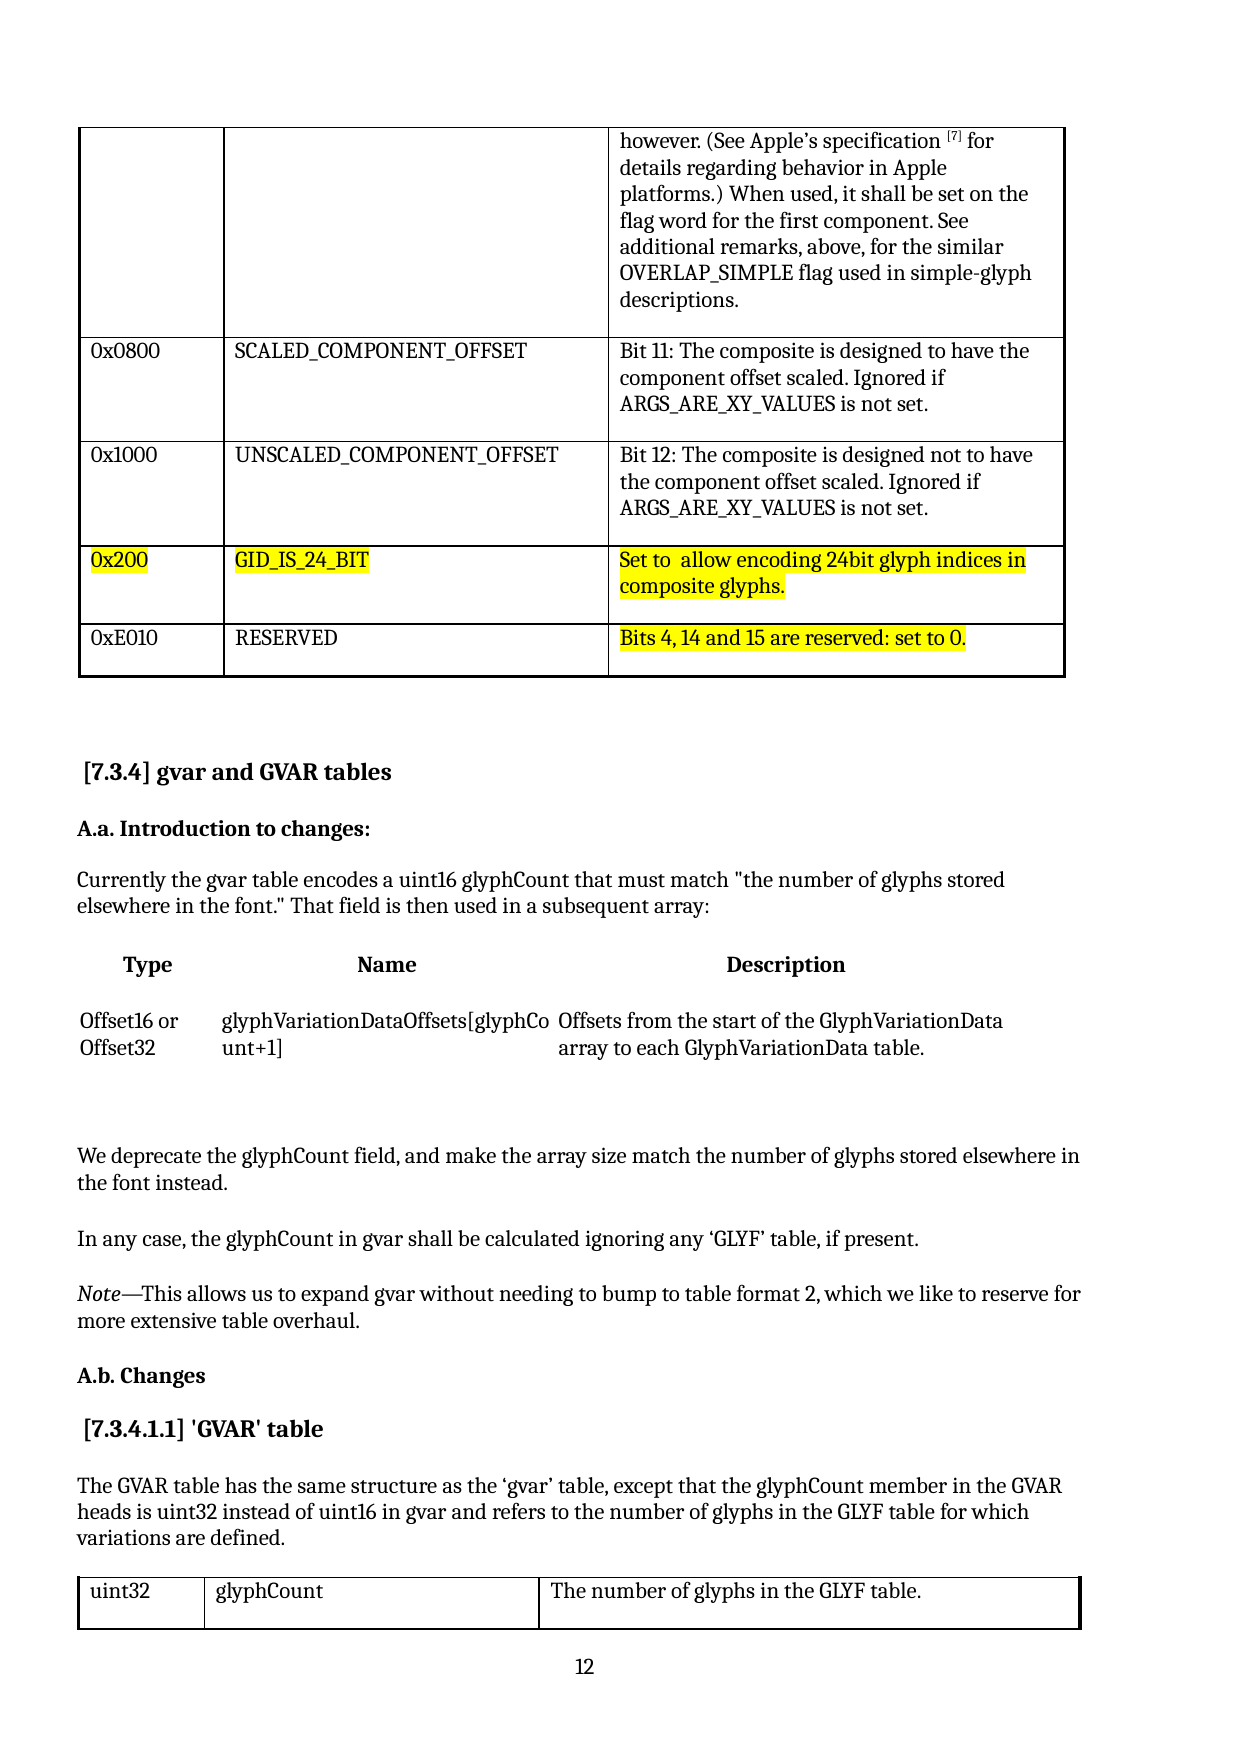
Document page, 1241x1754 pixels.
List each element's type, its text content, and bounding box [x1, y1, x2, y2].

subtitle Introduction to changes: [77, 816, 1093, 842]
table_cell UNSCALED_COMPONENT_OFFSET [225, 442, 608, 545]
subtitle Changes [77, 1363, 1093, 1390]
text Currently the gvar table encodes a uint16 glyphCount that must match "the number of glyphs stored elsewhere in the font." That field is then used in a subsequent array: [77, 867, 1093, 920]
table_header Description [555, 949, 1017, 1005]
text We deprecate the glyphCount field, and make the array size match the number of glyphs stored elsewhere in the font instead. [77, 1143, 1093, 1196]
table_cell 0x0800 [81, 338, 223, 441]
table_cell SCALED_COMPONENT_OFFSET [225, 338, 608, 441]
table_cell glyphVariationDataOffsets[glyphCount+1] [219, 1005, 555, 1087]
text The GVAR table has the same structure as the ‘gvar’ table, except that the glyphCount member in the GVAR heads is uint32 instead of uint16 in gvar and refers to the number of glyphs in the GLYF table for which variations are defined. [77, 1472, 1093, 1551]
table_cell RESERVED [225, 625, 608, 674]
table_header Type [77, 949, 219, 1005]
table_header The number of glyphs in the GLYF table. [540, 1578, 1078, 1628]
table_cell however. (See Apple’s specification [7] for details regarding behavior in Apple platforms.) When used, it shall be set on the flag word for the first component. See additional remarks, above, for the similar OVERLAP_SIMPLE flag used in simple-glyph descriptions. [609, 128, 1063, 336]
table_cell GID_IS_24_BIT [225, 547, 608, 623]
table_cell [81, 128, 223, 336]
table_cell Bit 12: The composite is designed not to have the component offset scaled. Ignored if ARGS_ARE_XY_VALUES is not set. [609, 442, 1063, 545]
table_cell Bits 4, 14 and 15 are reserved: set to 0. [609, 625, 1063, 674]
table_cell Offsets from the start of the GlyphVariationData array to each GlyphVariationData table. [555, 1005, 1017, 1087]
table_cell Bit 11: The composite is designed to have the component offset scaled. Ignored if ARGS_ARE_XY_VALUES is not set. [609, 338, 1063, 441]
table_cell Offset16 or Offset32 [77, 1005, 219, 1087]
table_cell 0x200 [81, 547, 223, 623]
text In any case, the glyphCount in gvar shall be calculated ignoring any ‘GLYF’ table, if present. [77, 1225, 1093, 1252]
table_cell Set to allow encoding 24bit glyph indices in composite glyphs. [609, 547, 1063, 623]
subtitle [7.3.4] gvar and GVAR tables [77, 758, 1093, 787]
table_header glyphCount [205, 1578, 538, 1628]
table_cell 0x1000 [81, 442, 223, 545]
table_header uint32 [80, 1578, 204, 1628]
table_header Name [219, 949, 555, 1005]
subtitle [7.3.4.1.1] 'GVAR' table [77, 1414, 1093, 1443]
text Note—This allows us to expand gvar without needing to bump to table format 2, which we like to reserve for more extensive table overhaul. [77, 1281, 1093, 1334]
table_cell 0xE010 [81, 625, 223, 674]
table_cell [225, 128, 608, 336]
